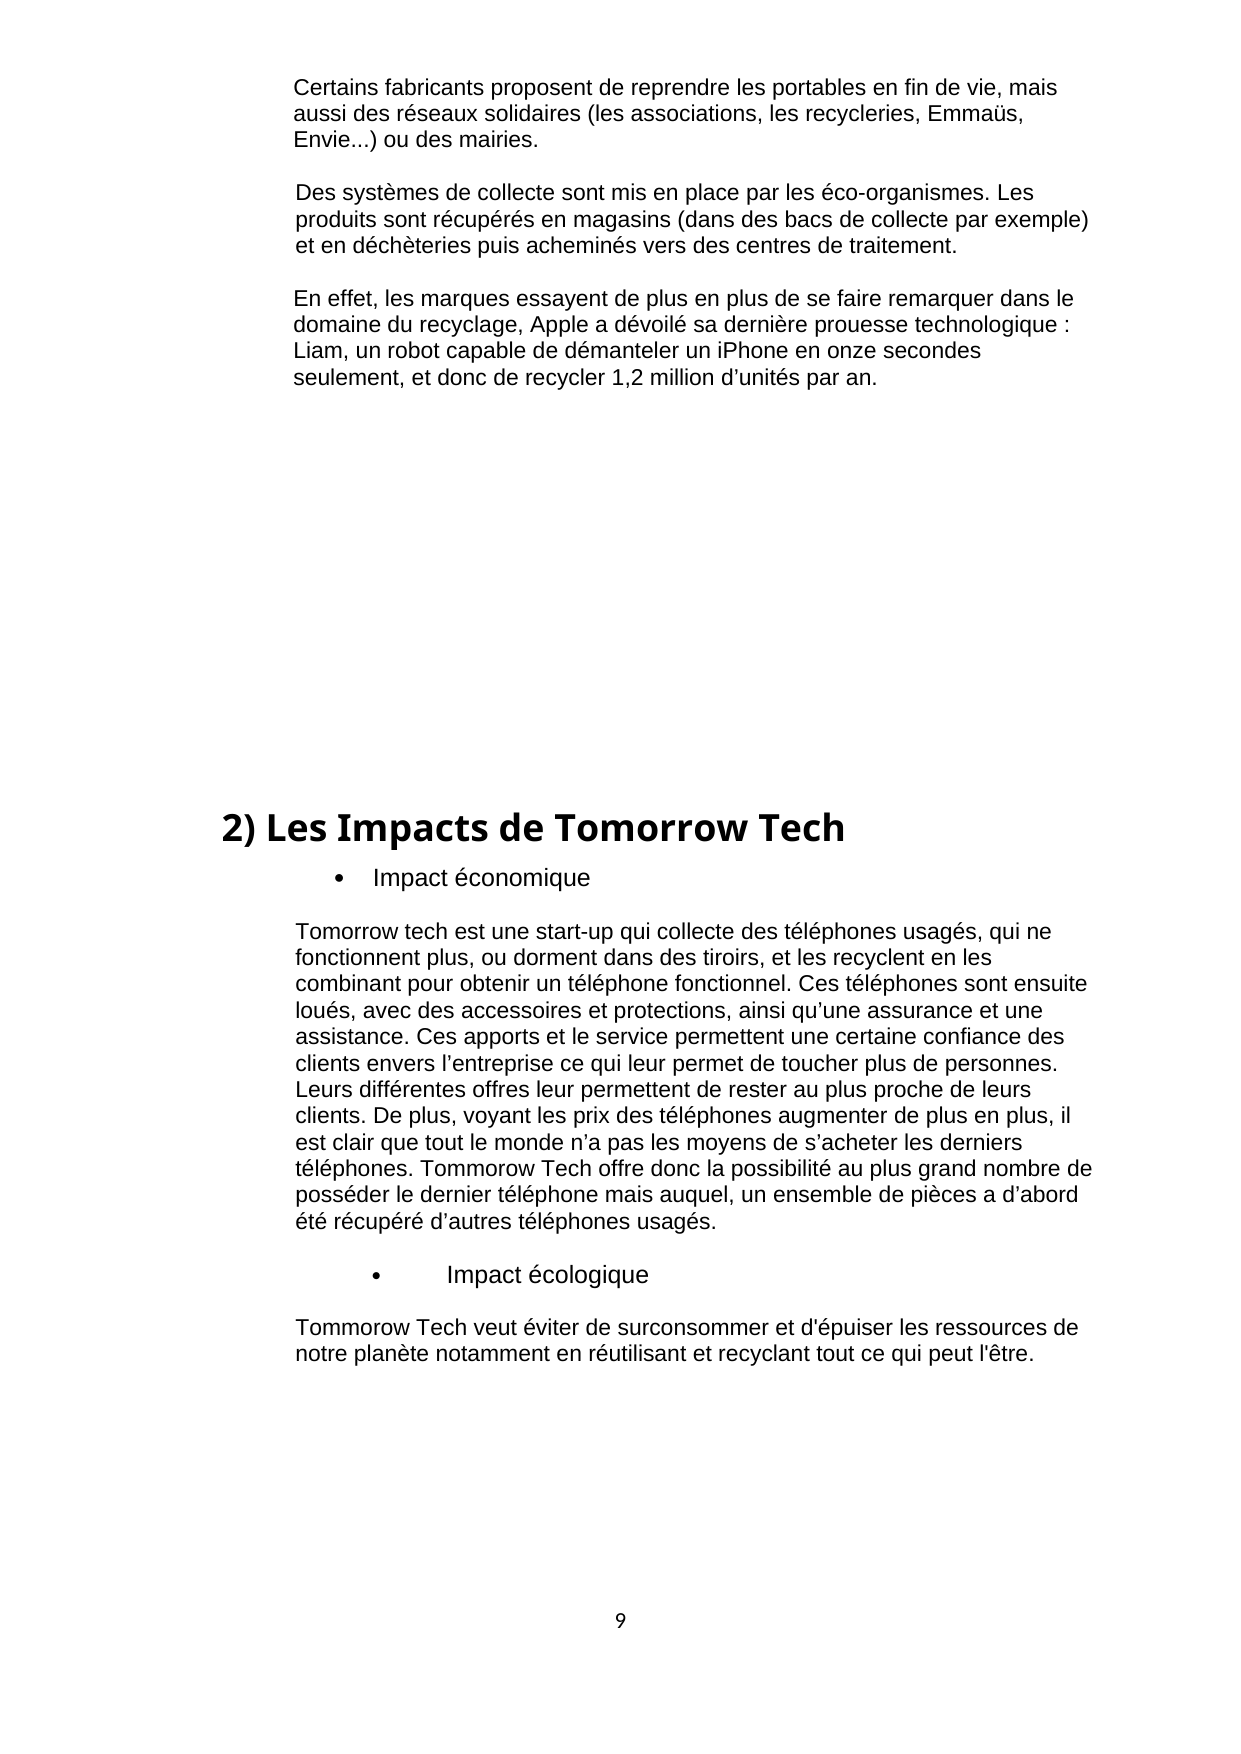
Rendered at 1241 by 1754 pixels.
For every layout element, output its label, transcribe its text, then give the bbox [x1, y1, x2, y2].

list Impact économique [335, 863, 1093, 891]
text Des systèmes de collecte sont mis en place par les éco-organismes. Les produits sont récupérés en magasins (dans des bacs de collecte par exemple) et en déchèteries puis acheminés vers des centres de traitement. [295, 179, 1093, 258]
text Tommorow Tech veut éviter de surconsommer et d'épuiser les ressources de notre planète notamment en réutilisant et recyclant tout ce qui peut l'être. [295, 1314, 1093, 1367]
text En effet, les marques essayent de plus en plus de se faire remarquer dans le domaine du recyclage, Apple a dévoilé sa dernière prouesse technologique : Liam, un robot capable de démanteler un iPhone en onze secondes seulement, et donc de recycler 1,2 million d’unités par an. [293, 284, 1093, 390]
text Tomorrow tech est une start-up qui collecte des téléphones usagés, qui ne fonctionnent plus, ou dorment dans des tiroirs, et les recyclent en les combinant pour obtenir un téléphone fonctionnel. Ces téléphones sont ensuite loués, avec des accessoires et protections, ainsi qu’une assurance et une assistance. Ces apports et le service permettent une certaine confiance des clients envers l’entreprise ce qui leur permet de toucher plus de personnes. Leurs différentes offres leur permettent de rester au plus proche de leurs clients. De plus, voyant les prix des téléphones augmenter de plus en plus, il est clair que tout le monde n’a pas les moyens de s’acheter les derniers téléphones. Tommorow Tech offre donc la possibilité au plus grand nombre de posséder le dernier téléphone mais auquel, un ensemble de pièces a d’abord été récupéré d’autres téléphones usagés. [295, 918, 1093, 1234]
subtitle 2) Les Impacts de Tomorrow Tech [148, 801, 1093, 852]
text Certains fabricants proposent de reprendre les portables en fin de vie, mais aussi des réseaux solidaires (les associations, les recycleries, Emmaüs, Envie...) ou des mairies. [293, 74, 1093, 153]
list Impact écologique [373, 1260, 1093, 1289]
